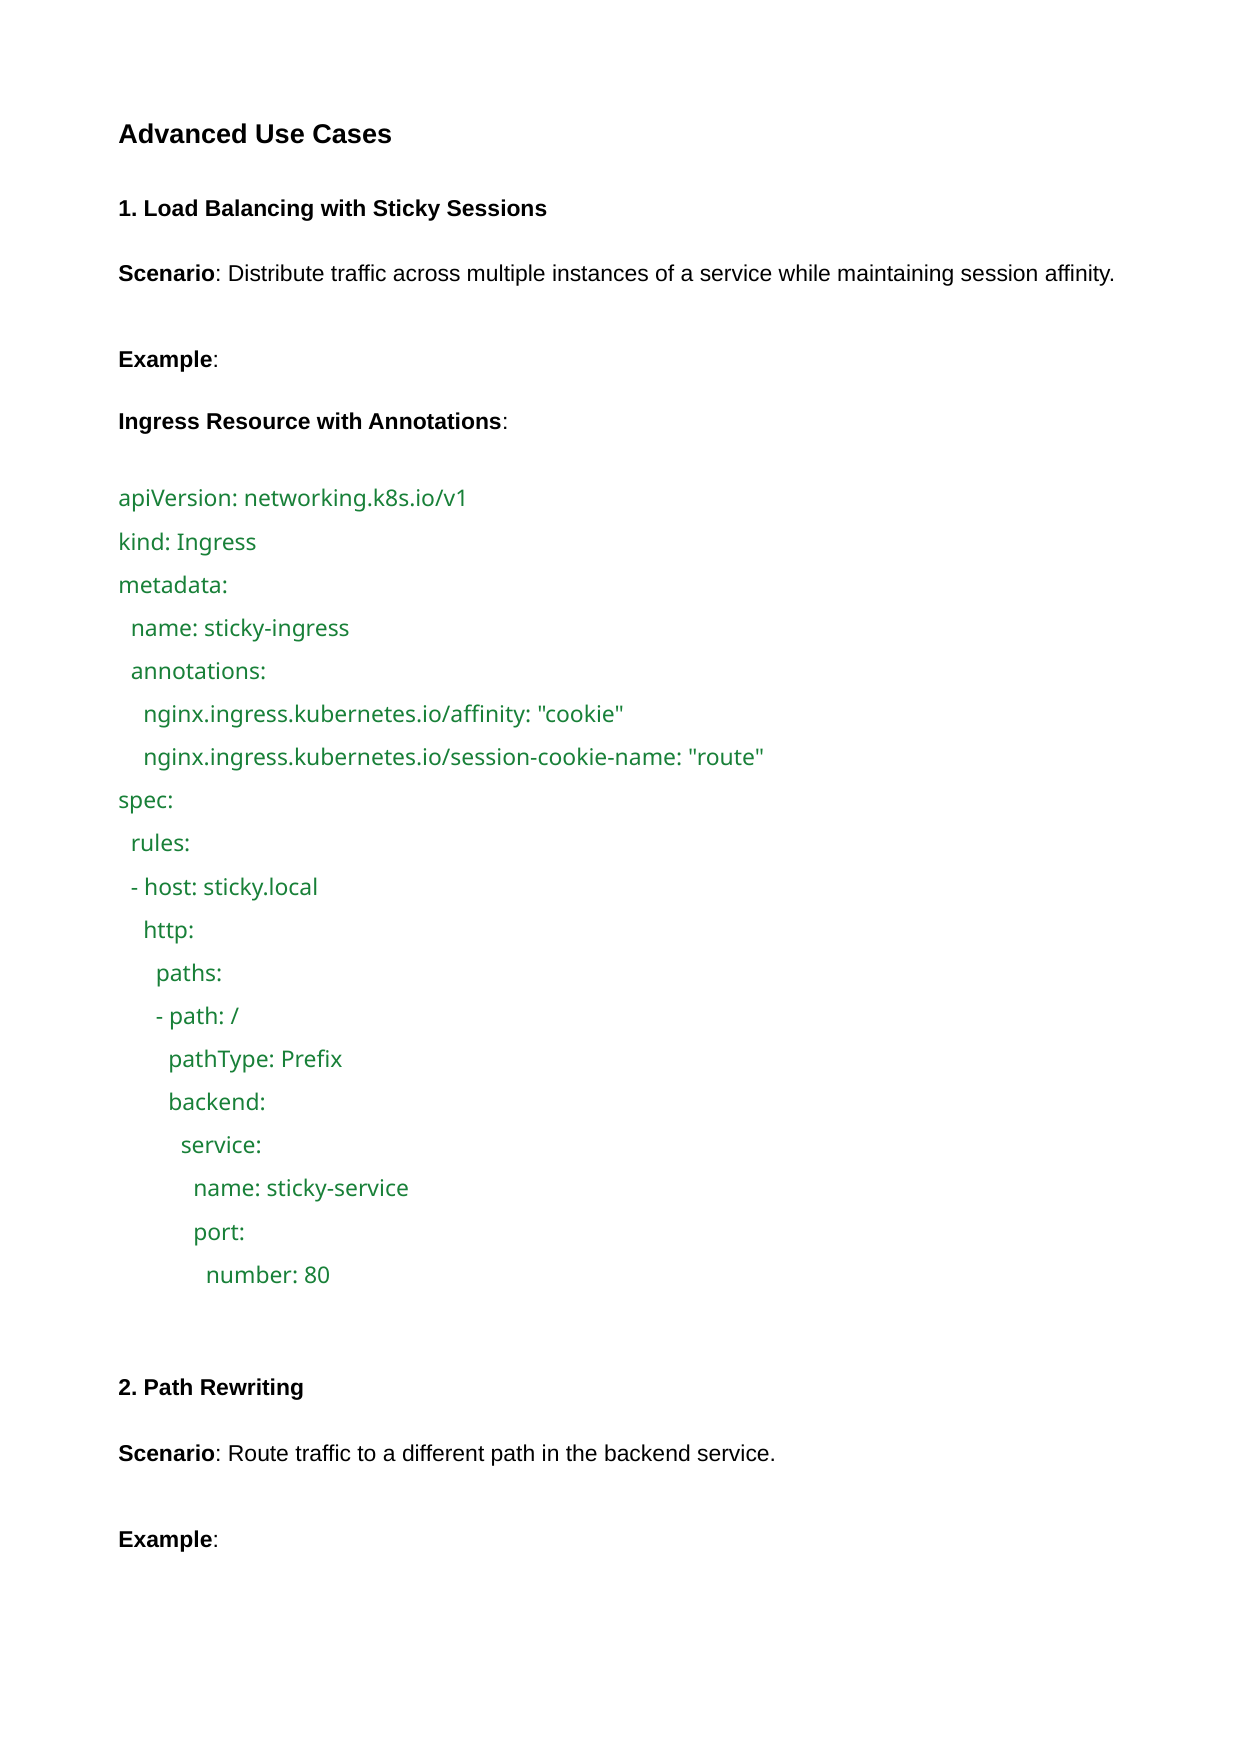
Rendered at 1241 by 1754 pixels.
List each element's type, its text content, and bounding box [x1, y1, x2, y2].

subtitle Advanced Use Cases [118, 118, 1122, 149]
text name: sticky-service [118, 1172, 1122, 1204]
text Scenario: Route traffic to a different path in the backend service. [118, 1440, 1122, 1466]
text Example: [118, 346, 1122, 373]
text number: 80 [118, 1259, 1122, 1290]
text Ingress Resource with Annotations: apiVersion: networking.k8s.io/v1 [118, 408, 1122, 514]
text metadata: [118, 569, 1122, 600]
text paths: [118, 957, 1122, 988]
text Scenario: Distribute traffic across multiple instances of a service while maintaining session affinity. [118, 260, 1122, 286]
text nginx.ingress.kubernetes.io/affinity: "cookie" [118, 698, 1122, 729]
text spec: [118, 784, 1122, 816]
subtitle 1. Load Balancing with Sticky Sessions [118, 194, 1122, 221]
text port: [118, 1216, 1122, 1247]
text service: [118, 1129, 1122, 1161]
text backend: [118, 1086, 1122, 1117]
text - path: / [118, 1000, 1122, 1031]
text annotations: [118, 655, 1122, 686]
subtitle 2. Path Rewriting [118, 1374, 1122, 1401]
text rules: [118, 827, 1122, 859]
text name: sticky-ingress [118, 612, 1122, 643]
text nginx.ingress.kubernetes.io/session-cookie-name: "route" [118, 741, 1122, 772]
text kind: Ingress [118, 526, 1122, 557]
text http: [118, 914, 1122, 945]
text Example: [118, 1526, 1122, 1553]
text pathType: Prefix [118, 1043, 1122, 1074]
text - host: sticky.local [118, 871, 1122, 902]
